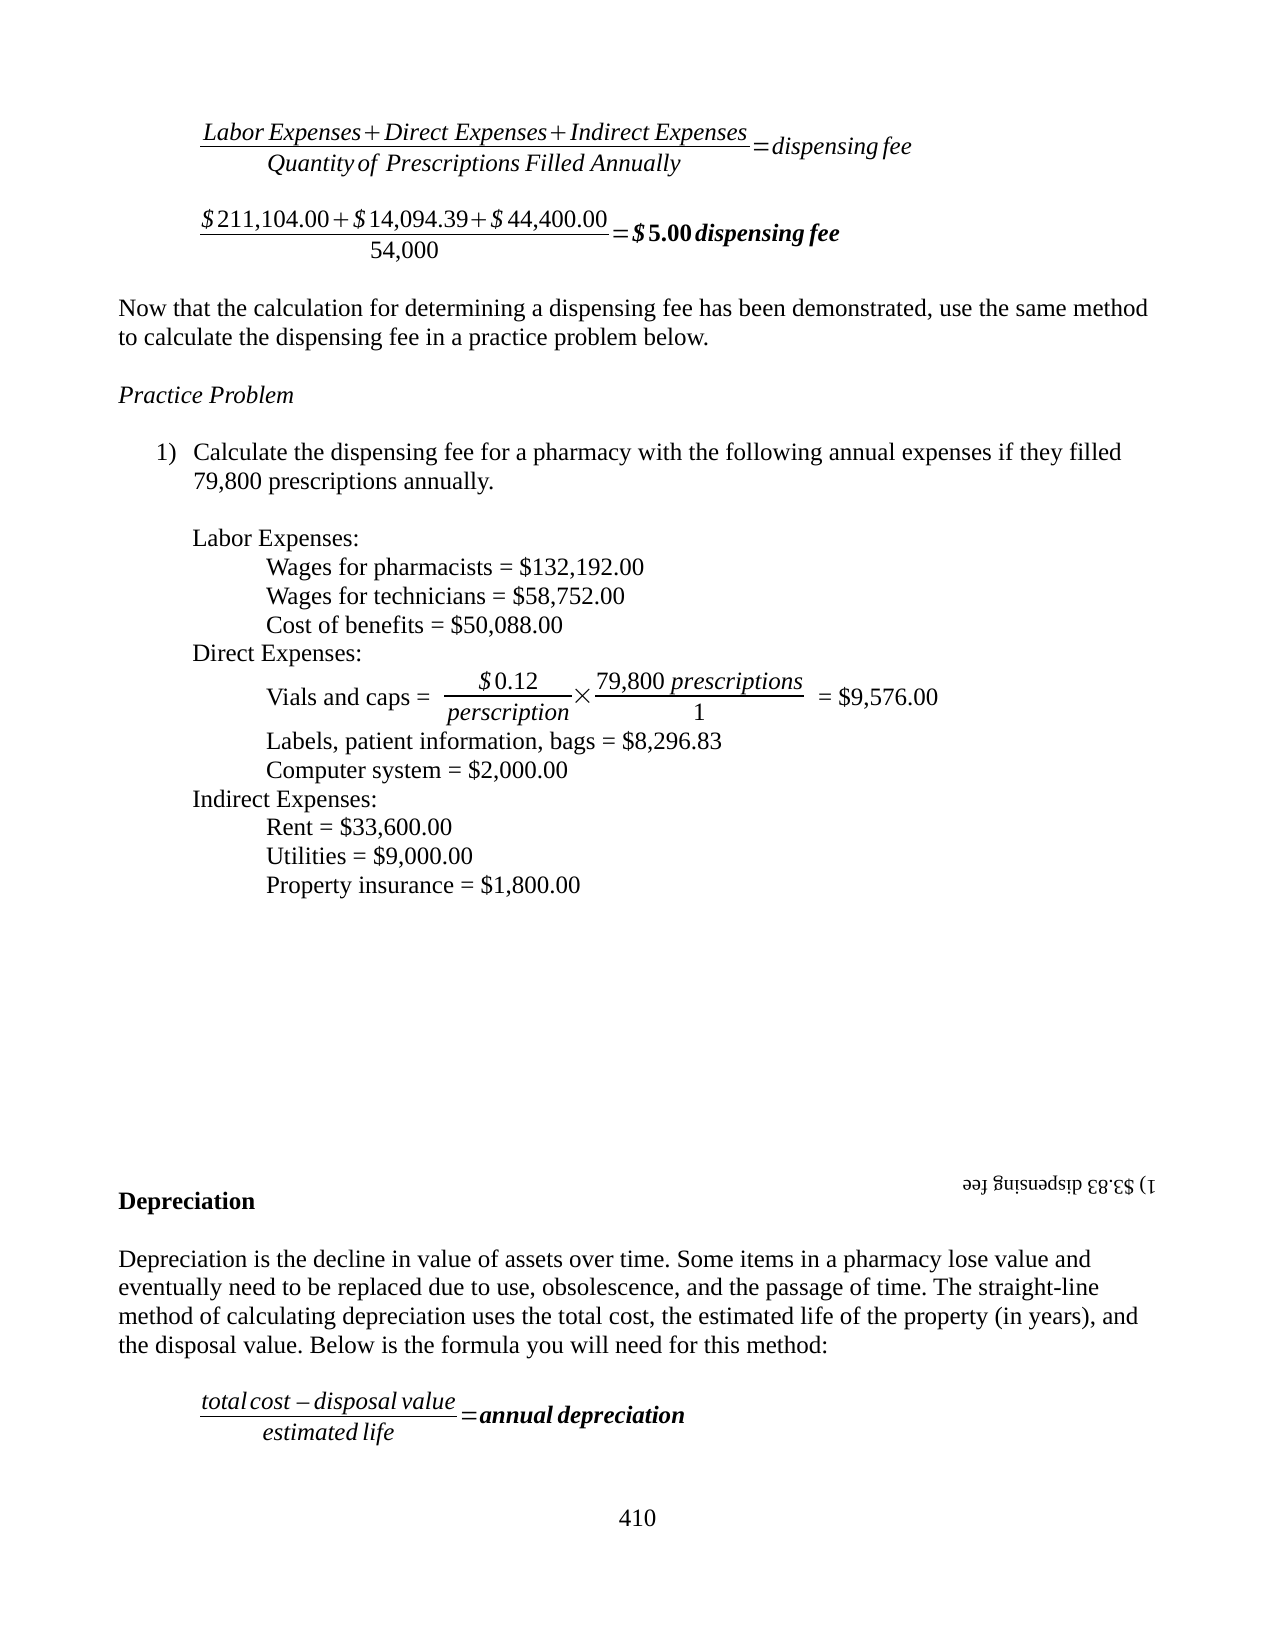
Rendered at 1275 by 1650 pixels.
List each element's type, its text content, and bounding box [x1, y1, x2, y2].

text Wages for pharmacists = $132,192.00 [266, 552, 1157, 581]
text Depreciation is the decline in value of assets over time. Some items in a pharmacy lose value and eventually need to be replaced due to use, obsolescence, and the passage of time. The straight-line method of calculating depreciation uses the total cost, the estimated life of the property (in years), and the disposal value. Below is the formula you will need for this method: [118, 1244, 1157, 1359]
text Vials and caps = = $9,576.00 [266, 667, 1157, 726]
text Cost of benefits = $50,088.00 [266, 610, 1157, 638]
text Property insurance = $1,800.00 [266, 870, 1157, 899]
text Wages for technicians = $58,752.00 [266, 581, 1157, 610]
text Computer system = $2,000.00 [266, 755, 1157, 784]
text Direct Expenses: [192, 638, 1157, 667]
text Labels, patient information, bags = $8,296.83 [266, 726, 1157, 755]
text Indirect Expenses: [192, 784, 1157, 812]
list Calculate the dispensing fee for a pharmacy with the following annual expenses if they filled 79,800 prescriptions annually. [156, 437, 1157, 495]
text Labor Expenses: [192, 523, 1157, 552]
text Depreciation [118, 1186, 1157, 1215]
text Now that the calculation for determining a dispensing fee has been demonstrated, use the same method to calculate the dispensing fee in a practice problem below. [118, 293, 1157, 351]
text Practice Problem [118, 380, 1157, 408]
text Utilities = $9,000.00 [266, 841, 1157, 870]
text Rent = $33,600.00 [266, 812, 1157, 841]
